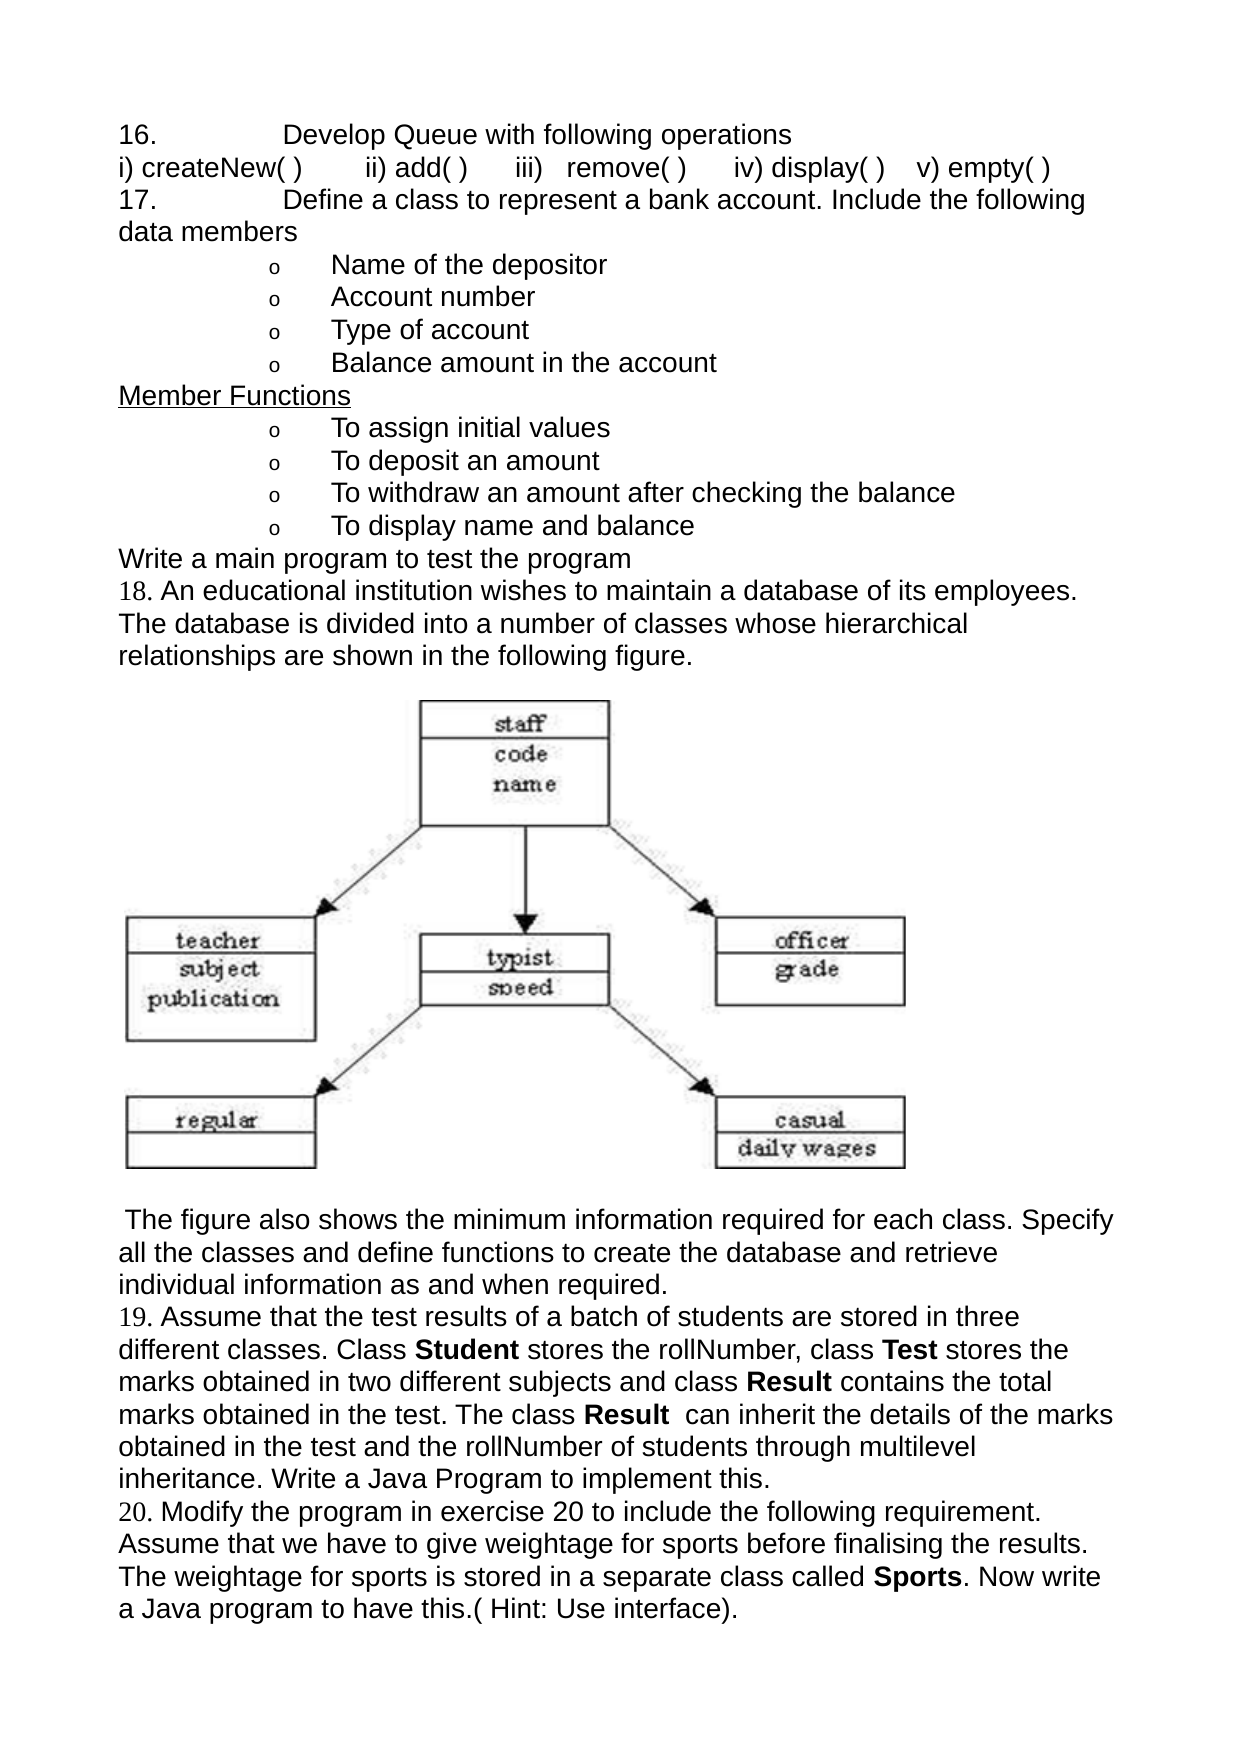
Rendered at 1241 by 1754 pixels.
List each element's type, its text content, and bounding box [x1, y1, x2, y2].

text o Account number [268, 280, 1122, 313]
text o Type of account [268, 313, 1122, 346]
text 19. Assume that the test results of a batch of students are stored in three different classes. Class Student stores the rollNumber, class Test stores the marks obtained in two different subjects and class Result contains the total marks obtained in the test. The class Result can inherit the details of the marks obtained in the test and the rollNumber of students through multilevel inheritance. Write a Java Program to implement this. [118, 1300, 1122, 1495]
picture [124, 700, 906, 1169]
text The figure also shows the minimum information required for each class. Specify all the classes and define functions to create the database and retrieve individual information as and when required. [118, 1203, 1122, 1300]
text o To display name and balance [268, 509, 1122, 542]
text 16. Develop Queue with following operations i) createNew( ) ii) add( ) iii) remove( ) iv) display( ) v) empty( ) [118, 118, 1122, 183]
text Member Functions [118, 378, 1122, 411]
text o Name of the depositor [268, 248, 1122, 280]
text o To deposit an amount [268, 444, 1122, 476]
text o To assign initial values [268, 411, 1122, 444]
text 18. An educational institution wishes to maintain a database of its employees. The database is divided into a number of classes whose hierarchical relationships are shown in the following figure. [118, 574, 1122, 671]
text 20. Modify the program in exercise 20 to include the following requirement. Assume that we have to give weightage for sports before finalising the results. The weightage for sports is stored in a separate class called Sports. Now write a Java program to have this.( Hint: Use interface). [118, 1495, 1122, 1624]
text 17. Define a class to represent a bank account. Include the following data members [118, 183, 1122, 248]
text o Balance amount in the account [268, 346, 1122, 378]
text o To withdraw an amount after checking the balance [268, 476, 1122, 509]
text Write a main program to test the program [118, 542, 1122, 574]
